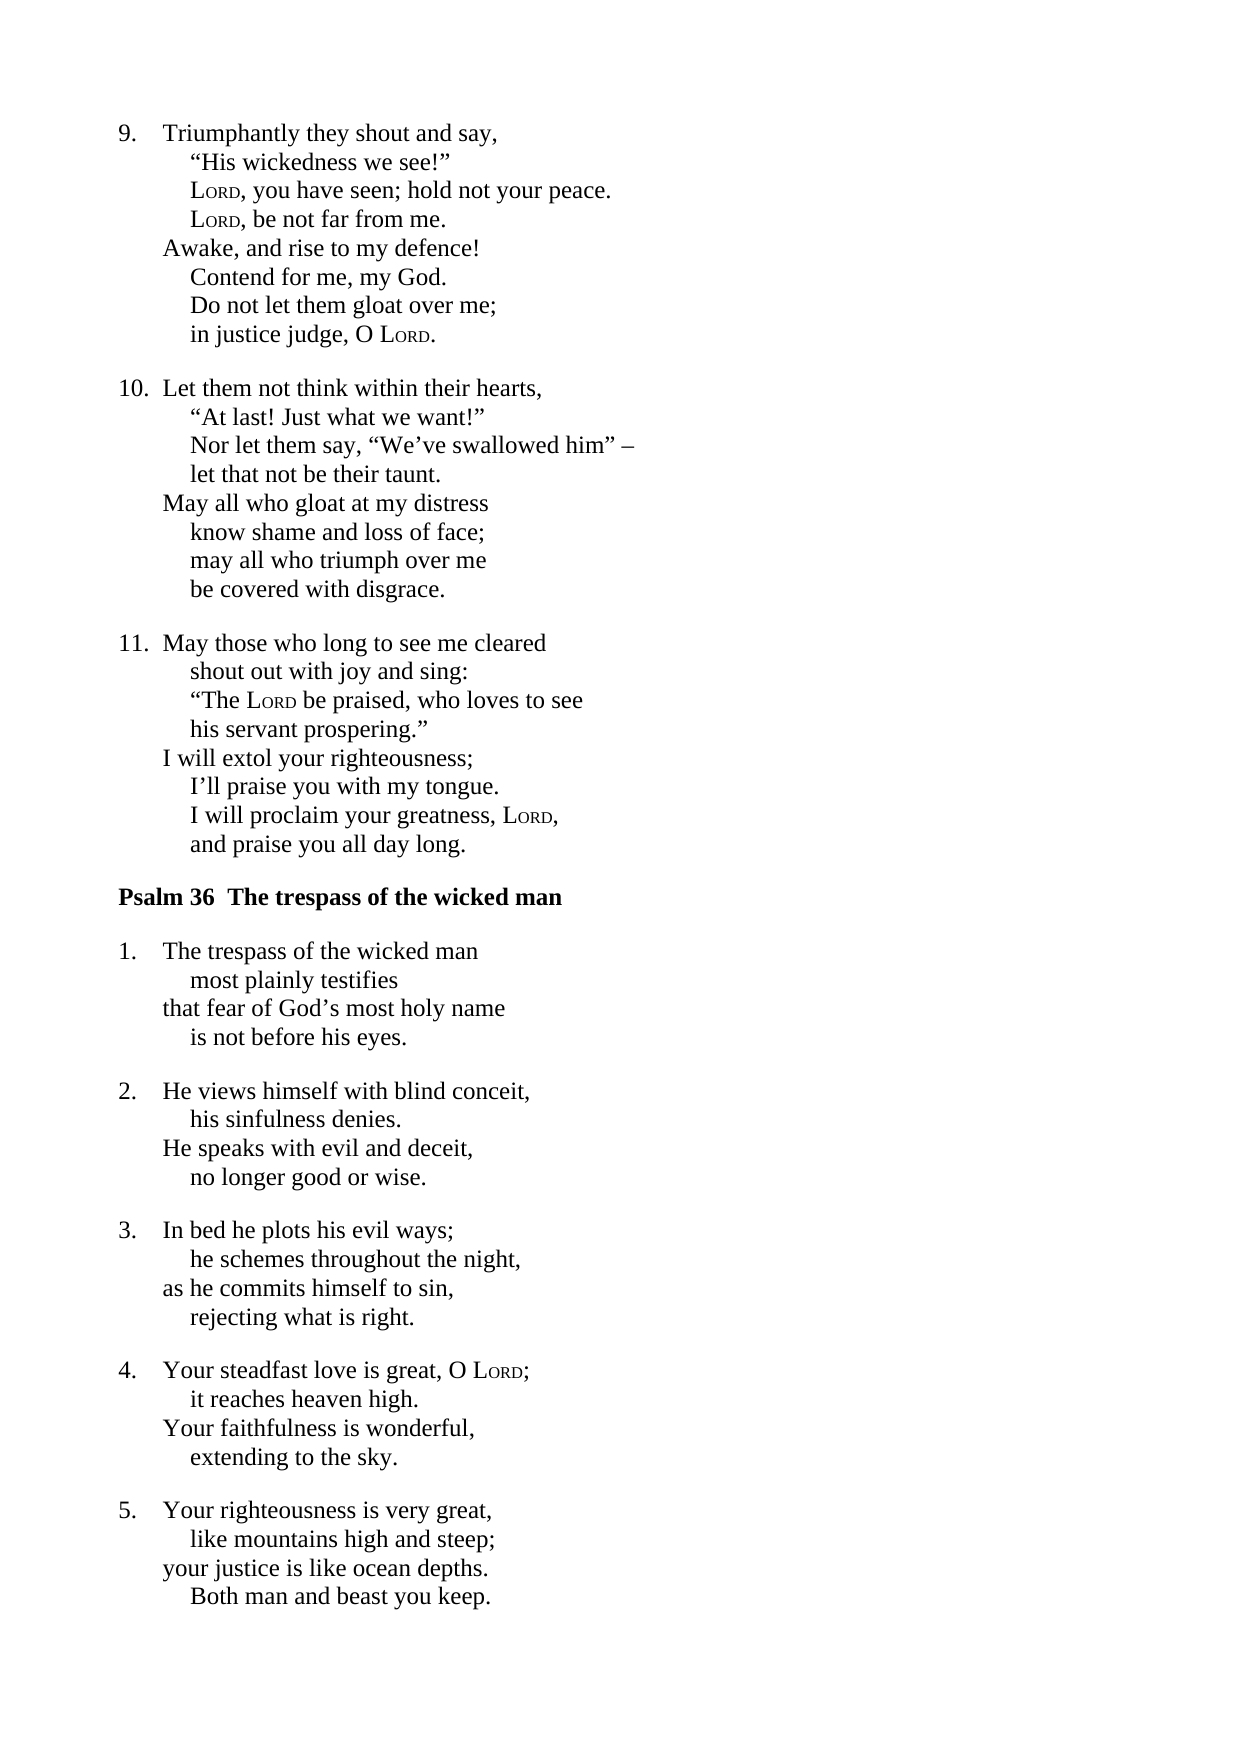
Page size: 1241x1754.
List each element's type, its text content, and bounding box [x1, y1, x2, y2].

text shout out with joy and sing: [171, 656, 1122, 685]
text in justice judge, O Lord. [171, 319, 1122, 348]
subtitle Psalm 36 The trespass of the wicked man [118, 882, 1122, 911]
text Your faithfulness is wonderful, [162, 1413, 1122, 1442]
text his sinfulness denies. [171, 1104, 1122, 1133]
text “His wickedness we see!” [171, 147, 1122, 176]
text Awake, and rise to my defence! [162, 233, 1122, 262]
text “At last! Just what we want!” [171, 402, 1122, 430]
text I’ll praise you with my tongue. [171, 771, 1122, 800]
text most plainly testifies [171, 965, 1122, 993]
text 10. Let them not think within their hearts, [118, 373, 1122, 402]
text be covered with disgrace. [171, 574, 1122, 603]
text 11. May those who long to see me cleared [118, 628, 1122, 656]
text Lord, you have seen; hold not your peace. [171, 176, 1122, 204]
text 3. In bed he plots his evil ways; [118, 1216, 1122, 1244]
text as he commits himself to sin, [162, 1273, 1122, 1302]
text no longer good or wise. [171, 1162, 1122, 1191]
text extending to the sky. [171, 1442, 1122, 1470]
text rejecting what is right. [171, 1302, 1122, 1331]
text 2. He views himself with blind conceit, [118, 1076, 1122, 1104]
text Both man and beast you keep. [171, 1581, 1122, 1610]
text that fear of God’s most holy name [162, 993, 1122, 1022]
text let that not be their taunt. [171, 459, 1122, 488]
text he schemes throughout the night, [171, 1244, 1122, 1273]
text I will extol your righteousness; [162, 743, 1122, 771]
text May all who gloat at my distress [162, 488, 1122, 517]
text it reaches heaven high. [171, 1384, 1122, 1413]
text know shame and loss of face; [171, 517, 1122, 545]
text 1. The trespass of the wicked man [118, 936, 1122, 965]
text Nor let them say, “We’ve swallowed him” – [171, 430, 1122, 459]
text your justice is like ocean depths. [162, 1553, 1122, 1581]
text his servant prospering.” [171, 714, 1122, 743]
text 5. Your righteousness is very great, [118, 1495, 1122, 1524]
text and praise you all day long. [171, 829, 1122, 858]
text is not before his eyes. [171, 1022, 1122, 1051]
text “The Lord be praised, who loves to see [171, 685, 1122, 714]
text 9. Triumphantly they shout and say, [118, 118, 1122, 147]
text may all who triumph over me [171, 545, 1122, 574]
text Contend for me, my God. [171, 262, 1122, 291]
text I will proclaim your greatness, Lord, [171, 800, 1122, 829]
text 4. Your steadfast love is great, O Lord; [118, 1355, 1122, 1384]
text He speaks with evil and deceit, [162, 1133, 1122, 1162]
text Lord, be not far from me. [171, 204, 1122, 233]
text like mountains high and steep; [171, 1524, 1122, 1553]
text Do not let them gloat over me; [171, 291, 1122, 319]
